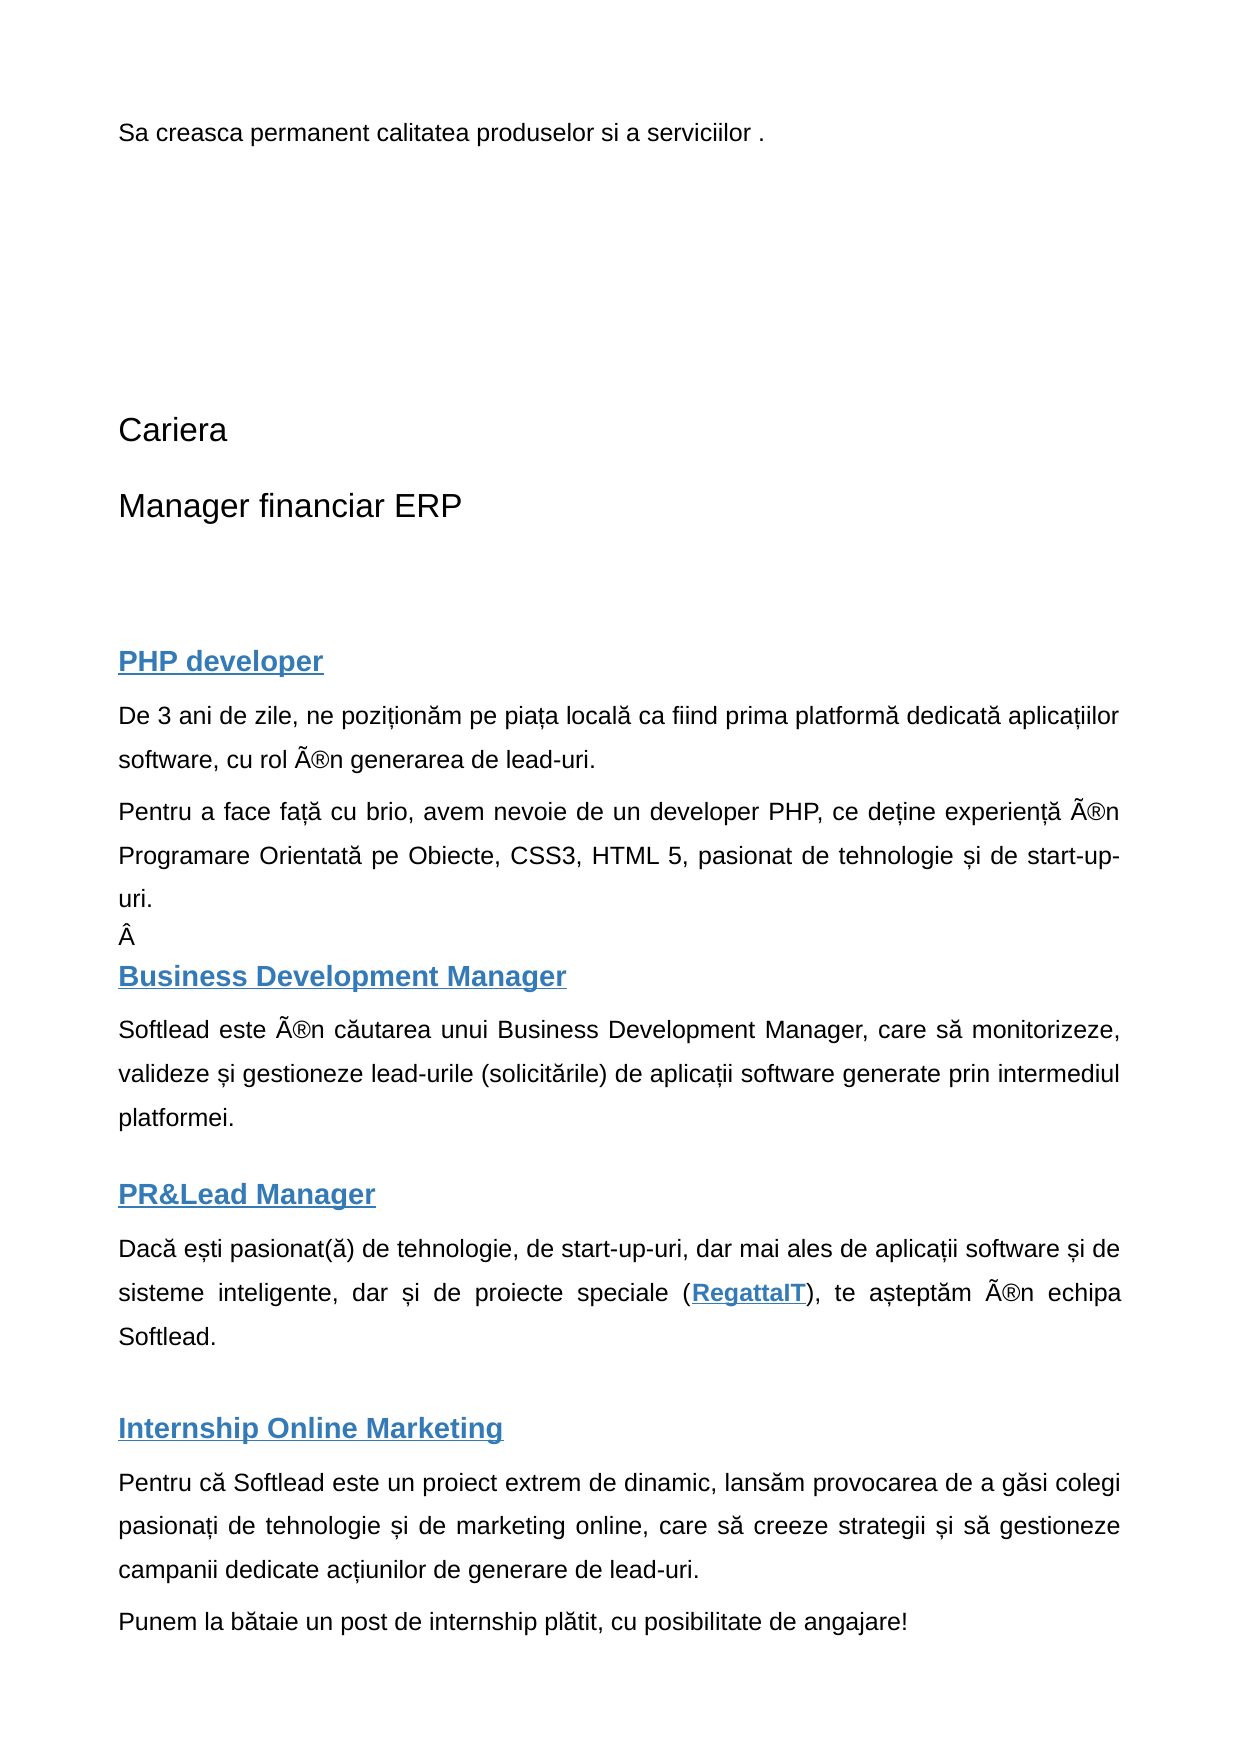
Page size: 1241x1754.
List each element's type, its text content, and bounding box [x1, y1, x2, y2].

text PHP developer [118, 644, 1122, 678]
text Dacă ești pasionat(ă) de tehnologie, de start-up-uri, dar mai ales de aplicații software și de sisteme inteligente, dar și de proiecte speciale (RegattaIT), te așteptăm Ã®n echipa Softlead. [118, 1219, 1122, 1350]
text Manager financiar ERP [118, 487, 1122, 525]
text Internship Online Marketing [118, 1411, 1122, 1444]
text Business Development Manager [118, 958, 1122, 992]
text Cariera [118, 410, 1122, 448]
text Pentru a face față cu brio, avem nevoie de un developer PHP, ce deține experiență Ã®n Programare Orientată pe Obiecte, CSS3, HTML 5, pasionat de tehnologie și de start-up-uri. [118, 782, 1122, 913]
text Pentru că Softlead este un proiect extrem de dinamic, lansăm provocarea de a găsi colegi pasionați de tehnologie și de marketing online, care să creeze strategii și să gestioneze campanii dedicate acțiunilor de generare de lead-uri. [118, 1452, 1122, 1584]
text Punem la bătaie un post de internship plătit, cu posibilitate de angajare! [118, 1592, 1122, 1636]
text PR&Lead Manager [118, 1177, 1122, 1211]
text Â [118, 921, 1122, 950]
text De 3 ani de zile, ne poziționăm pe piața locală ca fiind prima platformă dedicată aplicațiilor software, cu rol Ã®n generarea de lead-uri. [118, 686, 1122, 773]
text Softlead este Ã®n căutarea unui Business Development Manager, care să monitorizeze, valideze și gestioneze lead-urile (solicitările) de aplicații software generate prin intermediul platformei. [118, 1000, 1122, 1132]
text Sa creasca permanent calitatea produselor si a serviciilor . [118, 118, 1122, 147]
